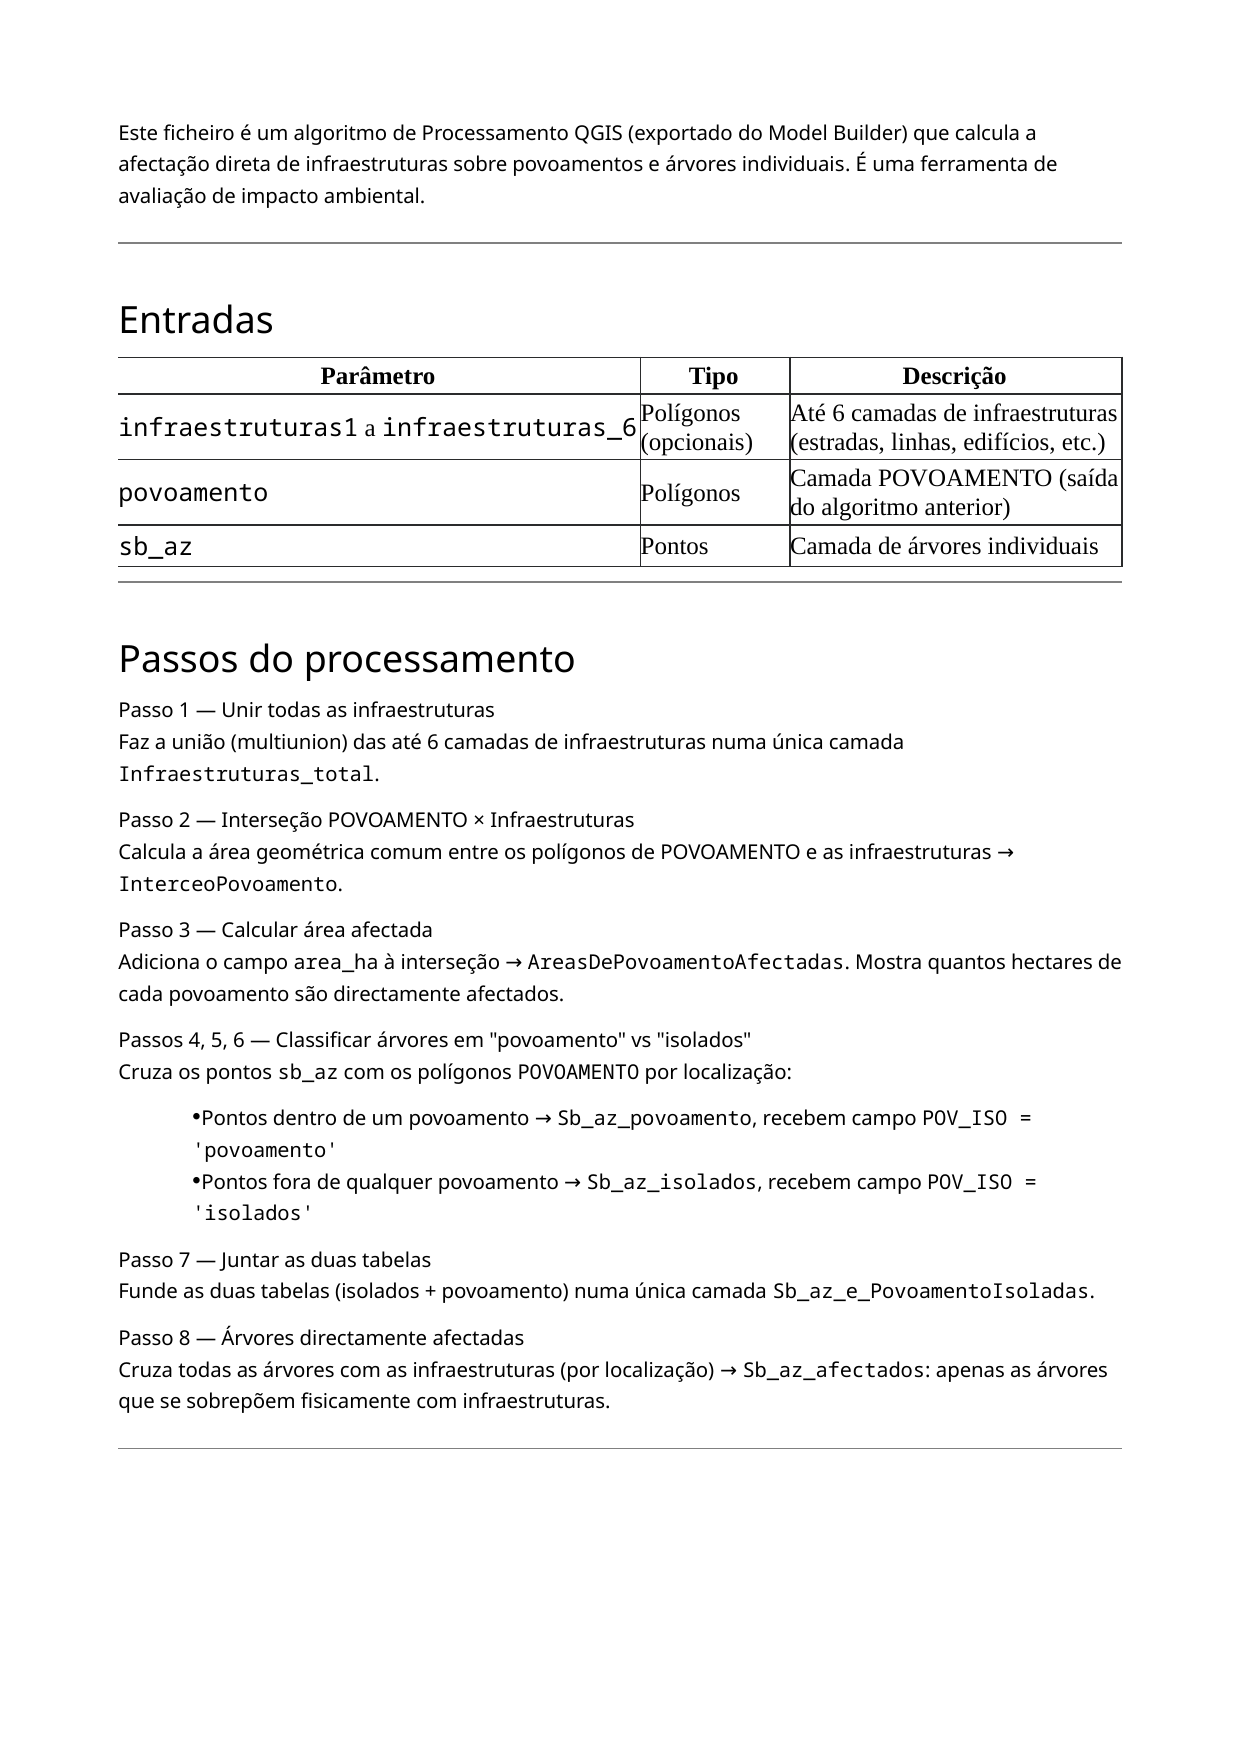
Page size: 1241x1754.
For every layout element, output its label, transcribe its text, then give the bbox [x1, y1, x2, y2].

table_cell Até 6 camadas de infraestruturas (estradas, linhas, edifícios, etc.) [791, 395, 1121, 458]
list Pontos dentro de um povoamento → Sb_az_povoamento, recebem campo POV_ISO = 'povoamento' [118, 1104, 1122, 1163]
table_cell Polígonos (opcionais) [641, 395, 789, 458]
table_cell sb_az [118, 526, 640, 566]
table_cell infraestruturas1 a infraestruturas_6 [118, 395, 640, 458]
table_cell Camada de árvores individuais [791, 526, 1121, 566]
text Passo 8 — Árvores directamente afectadas Cruza todas as árvores com as infraestruturas (por localização) → Sb_az_afectados: apenas as árvores que se sobrepõem fisicamente com infraestruturas. [118, 1323, 1122, 1415]
subtitle Entradas [118, 293, 1122, 344]
table_cell povoamento [118, 460, 640, 524]
text Este ficheiro é um algoritmo de Processamento QGIS (exportado do Model Builder) que calcula a afectação direta de infraestruturas sobre povoamentos e árvores individuais. É uma ferramenta de avaliação de impacto ambiental. [118, 118, 1122, 209]
list Pontos fora de qualquer povoamento → Sb_az_isolados, recebem campo POV_ISO = 'isolados' [118, 1167, 1122, 1227]
table_cell Camada POVOAMENTO (saída do algoritmo anterior) [791, 460, 1121, 524]
text Passo 3 — Calcular área afectada Adiciona o campo area_ha à interseção → AreasDePovoamentoAfectadas. Mostra quantos hectares de cada povoamento são directamente afectados. [118, 916, 1122, 1007]
text Passos 4, 5, 6 — Classificar árvores em "povoamento" vs "isolados" Cruza os pontos sb_az com os polígonos POVOAMENTO por localização: [118, 1026, 1122, 1085]
text Passo 2 — Interseção POVOAMENTO × Infraestruturas Calcula a área geométrica comum entre os polígonos de POVOAMENTO e as infraestruturas → InterceoPovoamento. [118, 806, 1122, 897]
table_cell Polígonos [641, 460, 789, 524]
subtitle Passos do processamento [118, 632, 1122, 683]
table_header Parâmetro [118, 358, 640, 393]
table_header Tipo [641, 358, 789, 393]
text Passo 1 — Unir todas as infraestruturas Faz a união (multiunion) das até 6 camadas de infraestruturas numa única camada Infraestruturas_total. [118, 696, 1122, 787]
text Passo 7 — Juntar as duas tabelas Funde as duas tabelas (isolados + povoamento) numa única camada Sb_az_e_PovoamentoIsoladas. [118, 1245, 1122, 1305]
table_header Descrição [791, 358, 1121, 393]
table_cell Pontos [641, 526, 789, 566]
